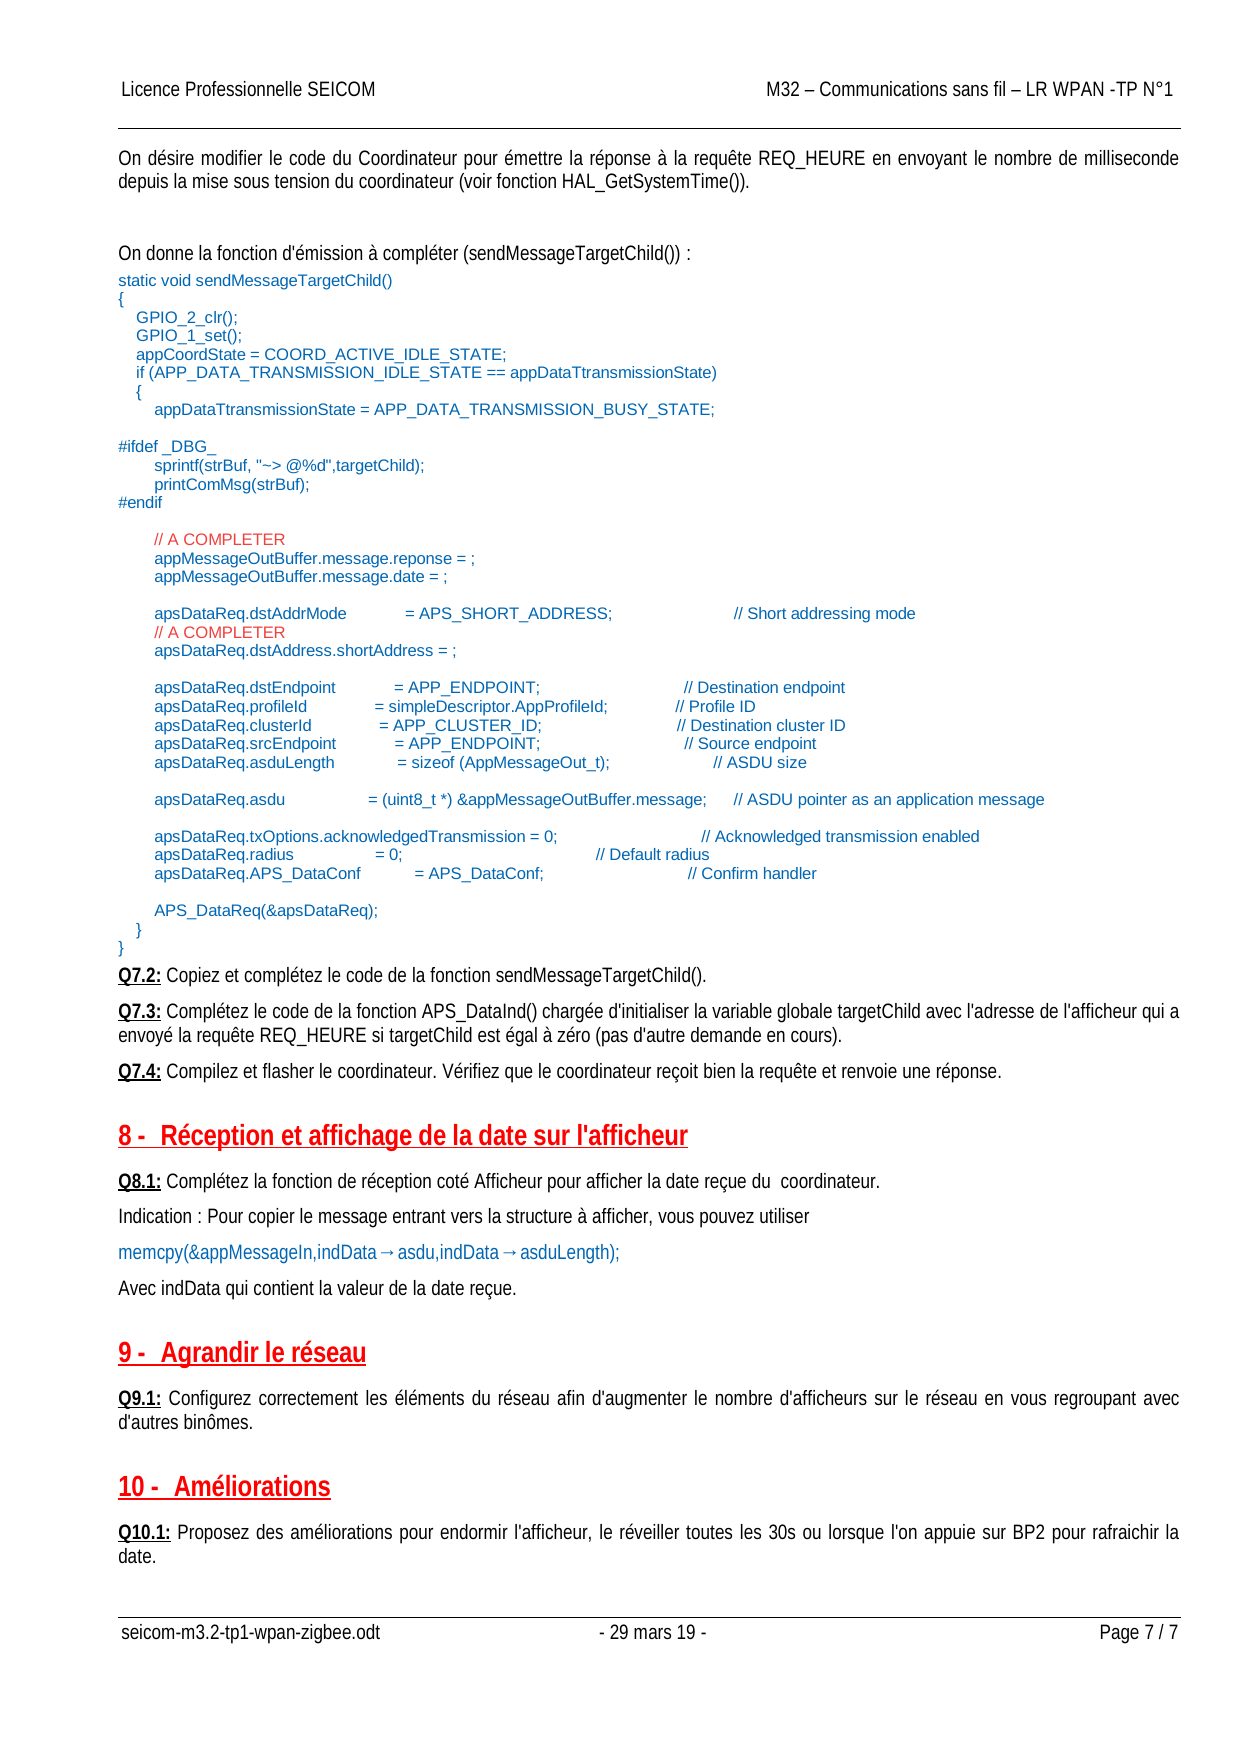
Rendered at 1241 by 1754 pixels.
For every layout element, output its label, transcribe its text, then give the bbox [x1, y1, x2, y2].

subtitle Réception et affichage de la date sur l'afficheur [118, 1118, 1181, 1151]
text if (APP_DATA_TRANSMISSION_IDLE_STATE == appDataTtransmissionState) [118, 364, 1181, 382]
text Q8.1: Complétez la fonction de réception coté Afficheur pour afficher la date reçue du coordinateur. [118, 1169, 1181, 1193]
text APS_DataReq(&apsDataReq); [118, 901, 1181, 920]
text memcpy(&appMessageIn,indData→asdu,indData→asduLength); [118, 1240, 1181, 1264]
text apsDataReq.srcEndpoint = APP_ENDPOINT; // Source endpoint [118, 734, 1181, 753]
subtitle Améliorations [118, 1469, 1181, 1503]
text GPIO_2_clr(); [118, 308, 1181, 327]
text apsDataReq.clusterId = APP_CLUSTER_ID; // Destination cluster ID [118, 716, 1181, 734]
text Indication : Pour copier le message entrant vers la structure à afficher, vous pouvez utiliser [118, 1204, 1181, 1228]
text appMessageOutBuffer.message.reponse = ; [118, 549, 1181, 568]
text } [118, 938, 1181, 957]
text On désire modifier le code du Coordinateur pour émettre la réponse à la requête REQ_HEURE en envoyant le nombre de milliseconde depuis la mise sous tension du coordinateur (voir fonction HAL_GetSystemTime()). [118, 145, 1181, 193]
text static void sendMessageTargetChild() [118, 271, 1181, 289]
text printComMsg(strBuf); [118, 475, 1181, 493]
text sprintf(strBuf, "~> @%d",targetChild); [118, 456, 1181, 475]
text apsDataReq.dstAddrMode = APS_SHORT_ADDRESS; // Short addressing mode [118, 605, 1181, 623]
text // A COMPLETER [118, 623, 1181, 642]
text } [118, 920, 1181, 938]
text Q10.1: Proposez des améliorations pour endormir l'afficheur, le réveiller toutes les 30s ou lorsque l'on appuie sur BP2 pour rafraichir la date. [118, 1520, 1181, 1568]
text apsDataReq.profileId = simpleDescriptor.AppProfileId; // Profile ID [118, 697, 1181, 716]
text #endif [118, 493, 1181, 512]
text { [118, 382, 1181, 401]
text GPIO_1_set(); [118, 327, 1181, 345]
text apsDataReq.txOptions.acknowledgedTransmission = 0; // Acknowledged transmission enabled [118, 827, 1181, 846]
text appMessageOutBuffer.message.date = ; [118, 568, 1181, 586]
text appCoordState = COORD_ACTIVE_IDLE_STATE; [118, 345, 1181, 364]
text Q7.2: Copiez et complétez le code de la fonction sendMessageTargetChild(). [118, 963, 1181, 987]
subtitle Agrandir le réseau [118, 1336, 1181, 1368]
text apsDataReq.dstEndpoint = APP_ENDPOINT; // Destination endpoint [118, 679, 1181, 697]
text Q7.4: Compilez et flasher le coordinateur. Vérifiez que le coordinateur reçoit bien la requête et renvoie une réponse. [118, 1058, 1181, 1082]
text apsDataReq.asdu = (uint8_t *) &appMessageOutBuffer.message; // ASDU pointer as an application message [118, 790, 1181, 809]
text { [118, 289, 1181, 308]
text apsDataReq.radius = 0; // Default radius [118, 846, 1181, 864]
text apsDataReq.APS_DataConf = APS_DataConf; // Confirm handler [118, 864, 1181, 883]
text apsDataReq.asduLength = sizeof (AppMessageOut_t); // ASDU size [118, 753, 1181, 772]
text appDataTtransmissionState = APP_DATA_TRANSMISSION_BUSY_STATE; [118, 401, 1181, 419]
text // A COMPLETER [118, 531, 1181, 549]
text #ifdef _DBG_ [118, 438, 1181, 456]
text On donne la fonction d'émission à compléter (sendMessageTargetChild()) : [118, 241, 1181, 265]
text Q9.1: Configurez correctement les éléments du réseau afin d'augmenter le nombre d'afficheurs sur le réseau en vous regroupant avec d'autres binômes. [118, 1386, 1181, 1434]
text apsDataReq.dstAddress.shortAddress = ; [118, 642, 1181, 660]
text Q7.3: Complétez le code de la fonction APS_DataInd() chargée d'initialiser la variable globale targetChild avec l'adresse de l'afficheur qui a envoyé la requête REQ_HEURE si targetChild est égal à zéro (pas d'autre demande en cours). [118, 999, 1181, 1047]
text Avec indData qui contient la valeur de la date reçue. [118, 1276, 1181, 1300]
